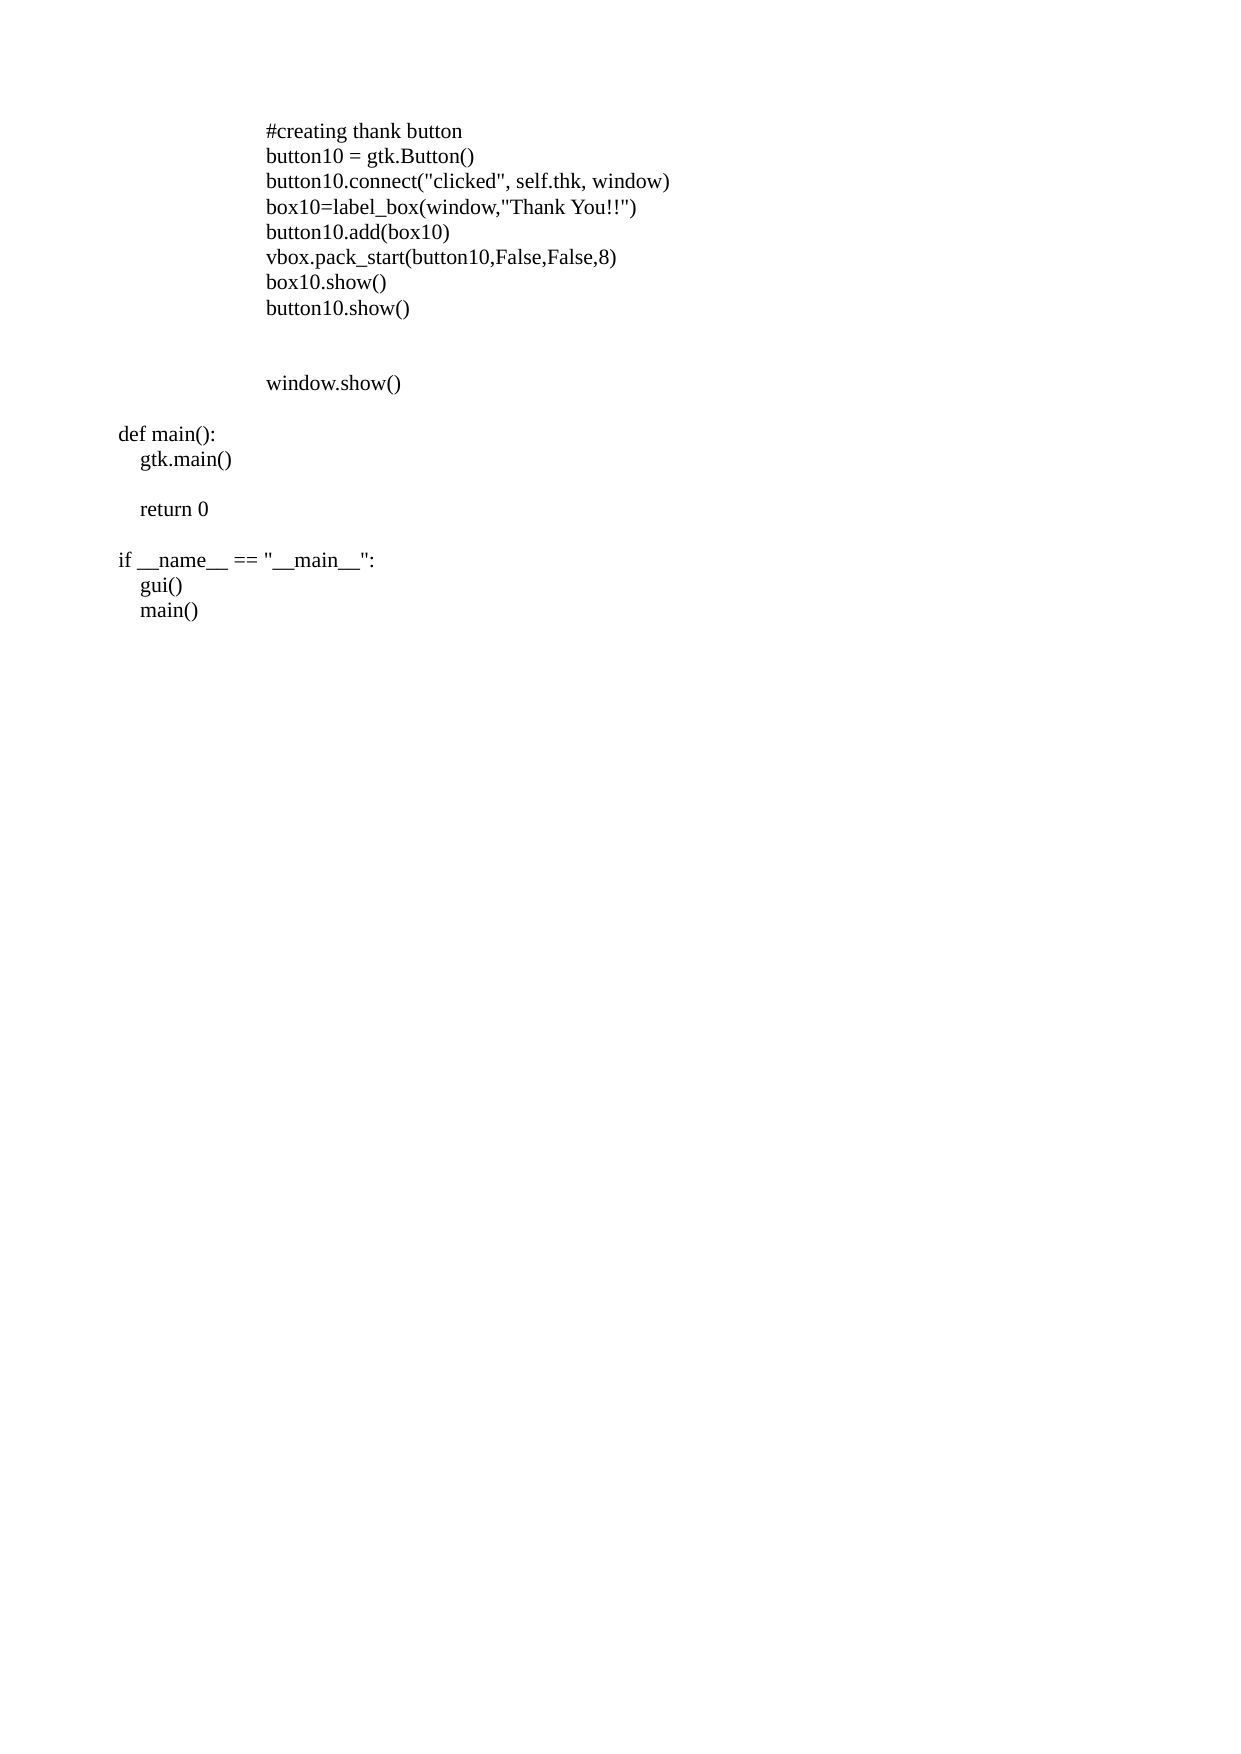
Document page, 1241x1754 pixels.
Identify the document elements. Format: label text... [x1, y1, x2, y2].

text button10.add(box10) [118, 219, 1122, 244]
text button10.show() [118, 294, 1122, 320]
text gui() [118, 572, 1122, 597]
text gtk.main() [118, 446, 1122, 471]
text box10=label_box(window,"Thank You!!") [118, 194, 1122, 219]
text if __name__ == "__main__": [118, 547, 1122, 572]
text #creating thank button [118, 118, 1122, 143]
text return 0 [118, 496, 1122, 521]
text box10.show() [118, 269, 1122, 294]
text window.show() [118, 370, 1122, 395]
text vbox.pack_start(button10,False,False,8) [118, 244, 1122, 269]
text main() [118, 597, 1122, 622]
text def main(): [118, 421, 1122, 446]
text button10.connect("clicked", self.thk, window) [118, 168, 1122, 194]
text button10 = gtk.Button() [118, 143, 1122, 168]
